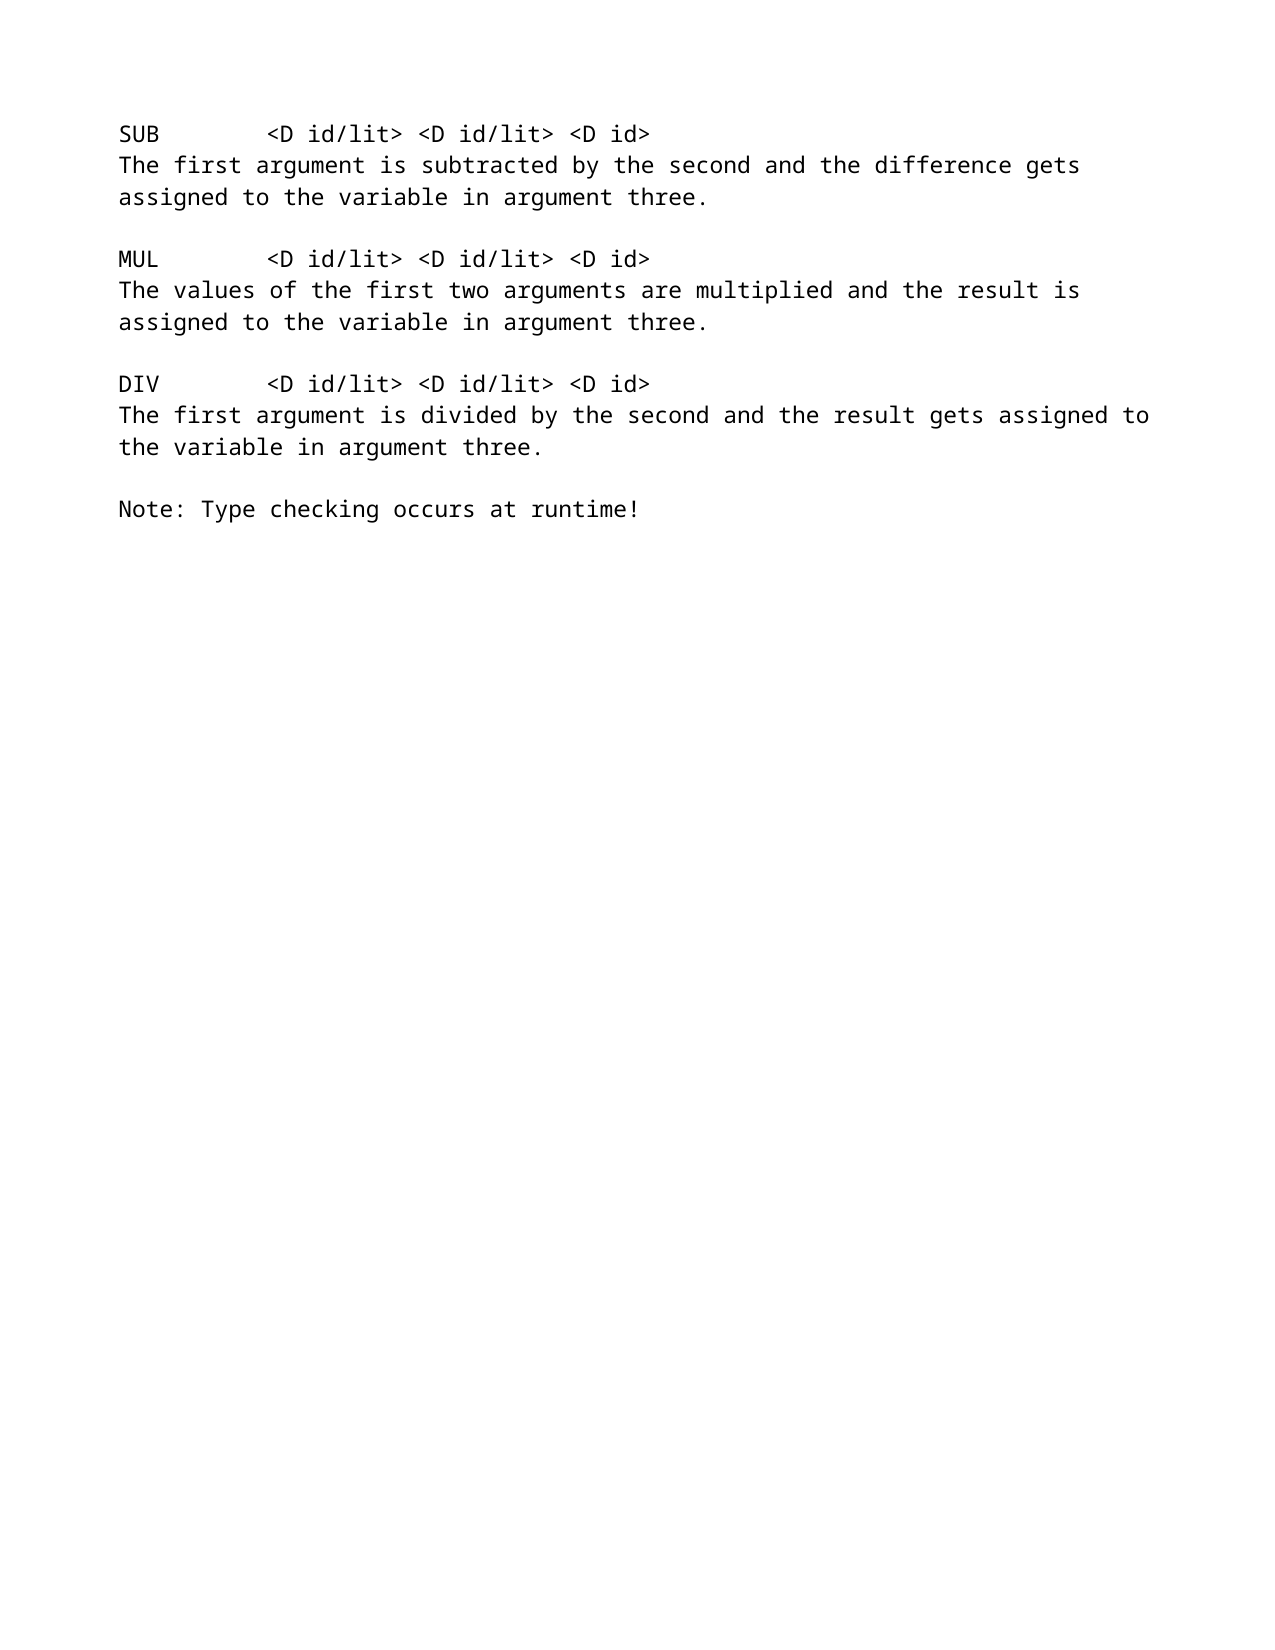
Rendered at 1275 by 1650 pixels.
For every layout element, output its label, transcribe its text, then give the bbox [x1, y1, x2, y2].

text The first argument is divided by the second and the result gets assigned to the variable in argument three. [118, 399, 1157, 462]
text DIV <D id/lit> <D id/lit> <D id> [118, 368, 1157, 399]
text SUB <D id/lit> <D id/lit> <D id> [118, 118, 1157, 149]
text The first argument is subtracted by the second and the difference gets assigned to the variable in argument three. [118, 149, 1157, 212]
text Note: Type checking occurs at runtime! [118, 493, 1157, 524]
text MUL <D id/lit> <D id/lit> <D id> [118, 243, 1157, 274]
text The values of the first two arguments are multiplied and the result is assigned to the variable in argument three. [118, 274, 1157, 337]
